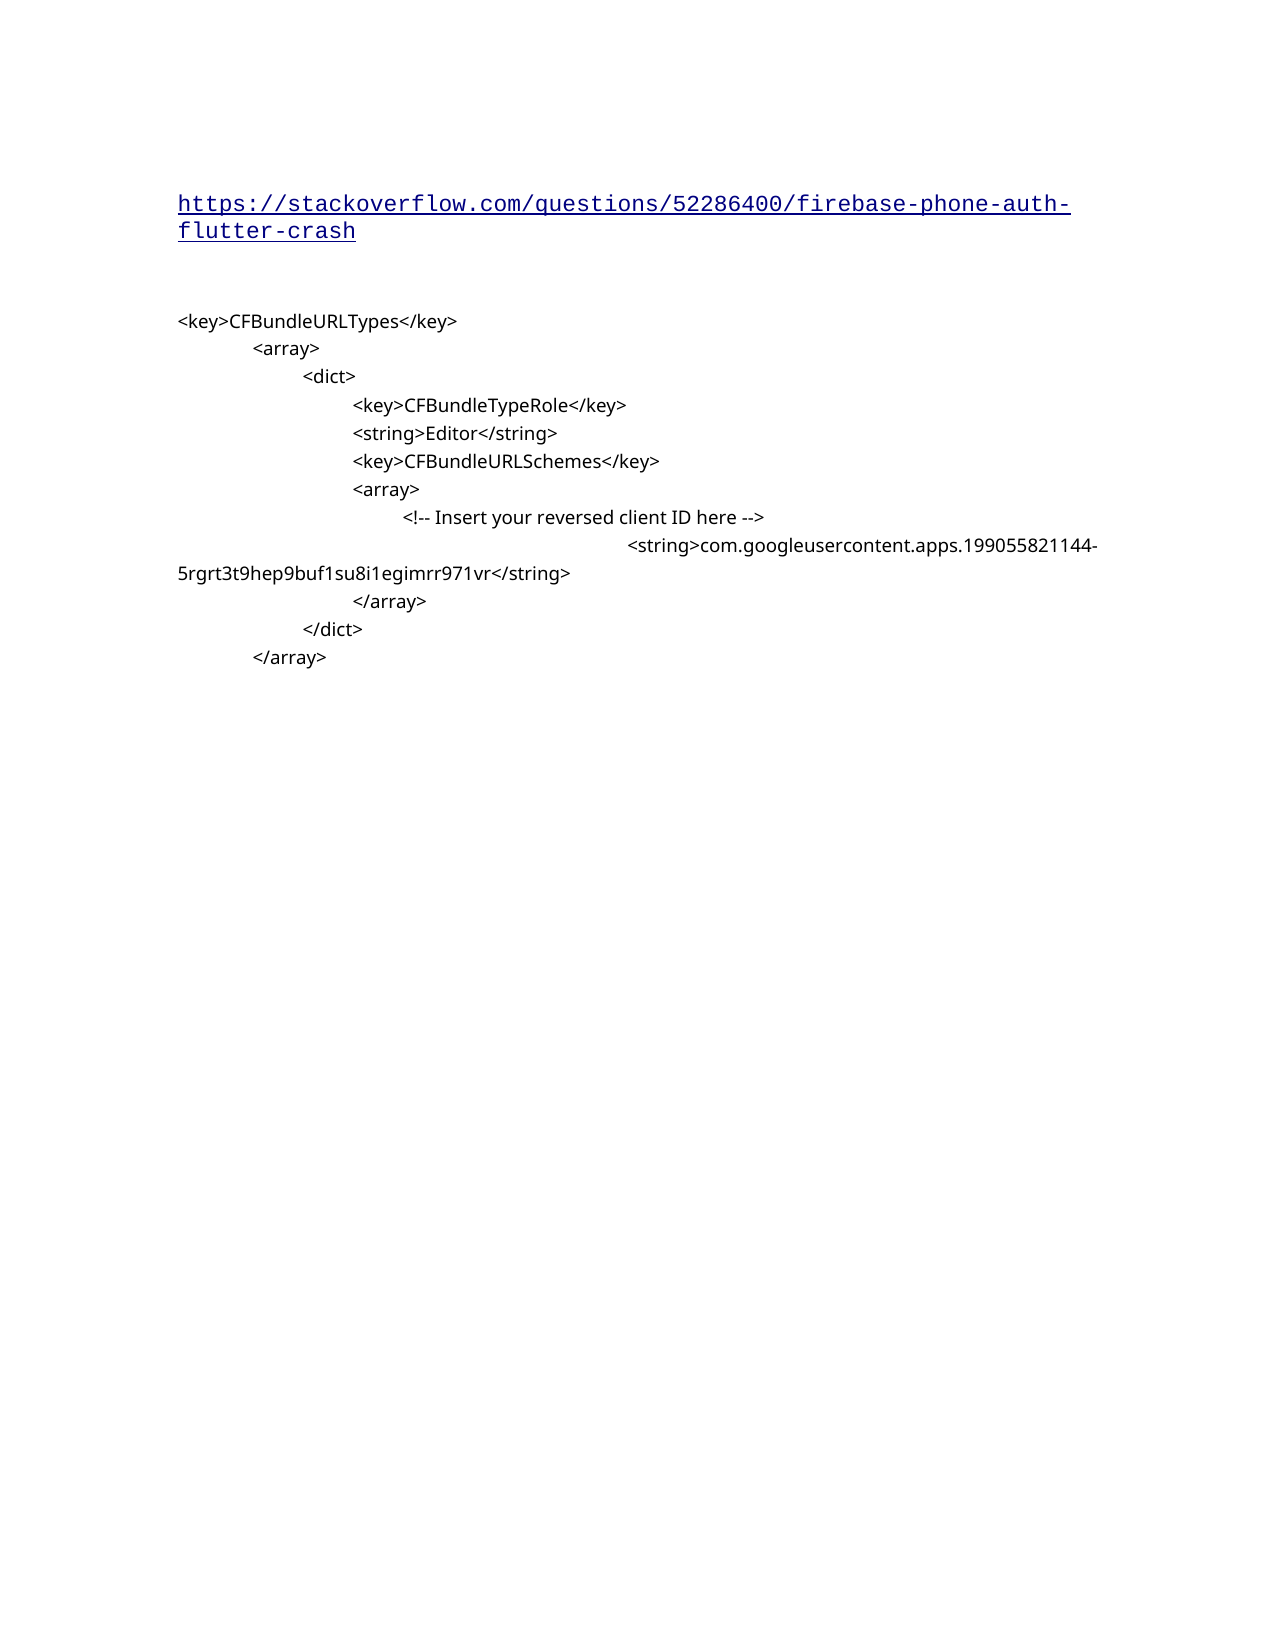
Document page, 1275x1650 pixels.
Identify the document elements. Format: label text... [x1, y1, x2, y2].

text <key>CFBundleURLSchemes</key> [177, 448, 1098, 474]
text <string>com.googleusercontent.apps.199055821144-5rgrt3t9hep9buf1su8i1egimrr971vr</string> [177, 533, 1098, 586]
text </array> [177, 644, 1098, 671]
text </dict> [177, 616, 1098, 642]
text <string>Editor</string> [177, 420, 1098, 446]
text <!-- Insert your reversed client ID here --> [177, 504, 1098, 531]
text <array> [177, 476, 1098, 503]
text <key>CFBundleURLTypes</key> [177, 308, 1098, 334]
text </array> [177, 588, 1098, 614]
text <dict> [177, 364, 1098, 390]
text <key>CFBundleTypeRole</key> [177, 392, 1098, 418]
text <array> [177, 336, 1098, 362]
text https://stackoverflow.com/questions/52286400/firebase-phone-auth-flutter-crash [177, 192, 1098, 246]
